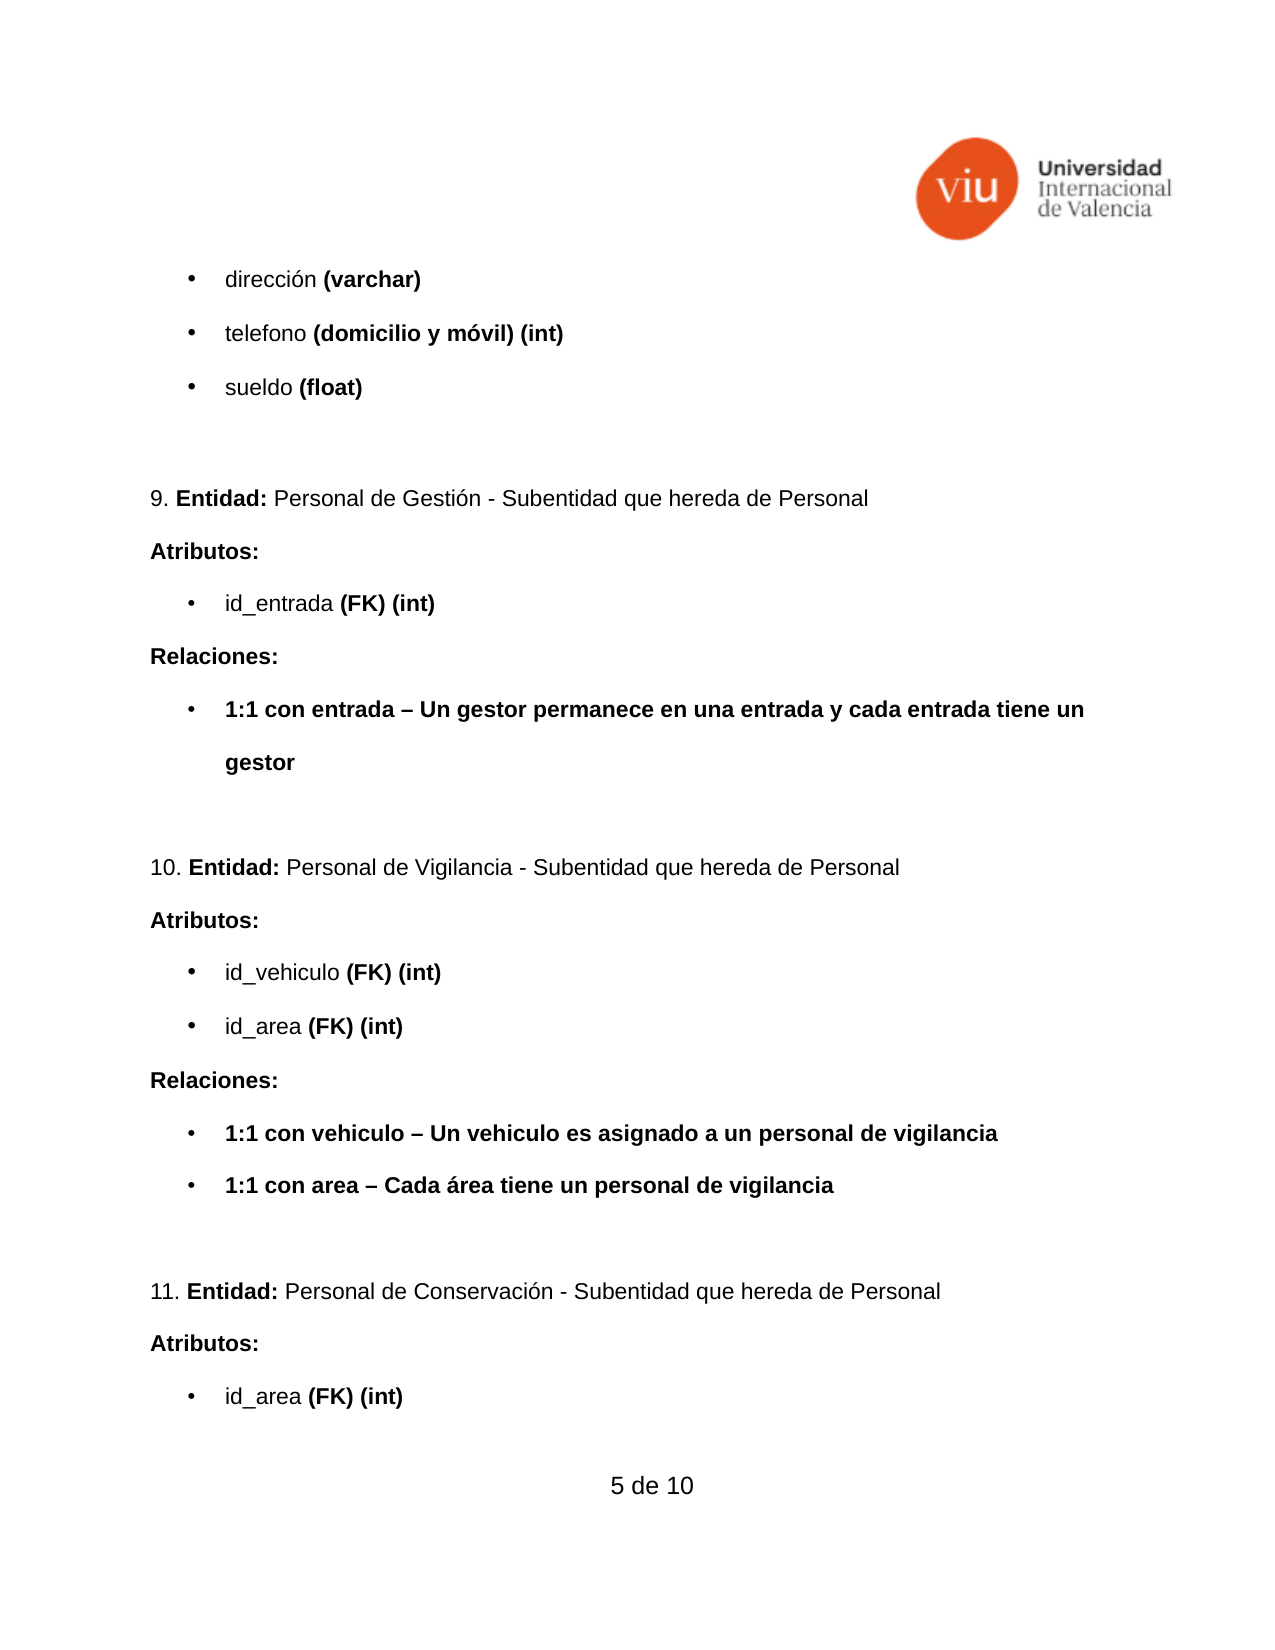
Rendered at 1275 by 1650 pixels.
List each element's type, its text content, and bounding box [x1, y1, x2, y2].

list 1:1 con area – Cada área tiene un personal de vigilancia [187, 1172, 1125, 1199]
list 1:1 con vehiculo – Un vehiculo es asignado a un personal de vigilancia [187, 1119, 1125, 1146]
text Atributos: [150, 538, 1125, 564]
list dirección (varchar) [187, 266, 1125, 293]
list sueldo (float) [187, 374, 1125, 401]
picture [913, 134, 1175, 245]
text Atributos: [150, 907, 1125, 933]
list id_area (FK) (int) [187, 1013, 1125, 1040]
list telefono (domicilio y móvil) (int) [187, 320, 1125, 347]
text Relaciones: [150, 643, 1125, 669]
text 10. Entidad: Personal de Vigilancia - Subentidad que hereda de Personal [150, 854, 1125, 880]
text Relaciones: [150, 1067, 1125, 1093]
text Atributos: [150, 1330, 1125, 1357]
list id_vehiculo (FK) (int) [187, 959, 1125, 986]
text 9. Entidad: Personal de Gestión - Subentidad que hereda de Personal [150, 485, 1125, 511]
list id_area (FK) (int) [187, 1383, 1125, 1409]
list id_entrada (FK) (int) [187, 590, 1125, 617]
list 1:1 con entrada – Un gestor permanece en una entrada y cada entrada tiene un gestor [187, 696, 1125, 775]
text 11. Entidad: Personal de Conservación - Subentidad que hereda de Personal [150, 1278, 1125, 1304]
